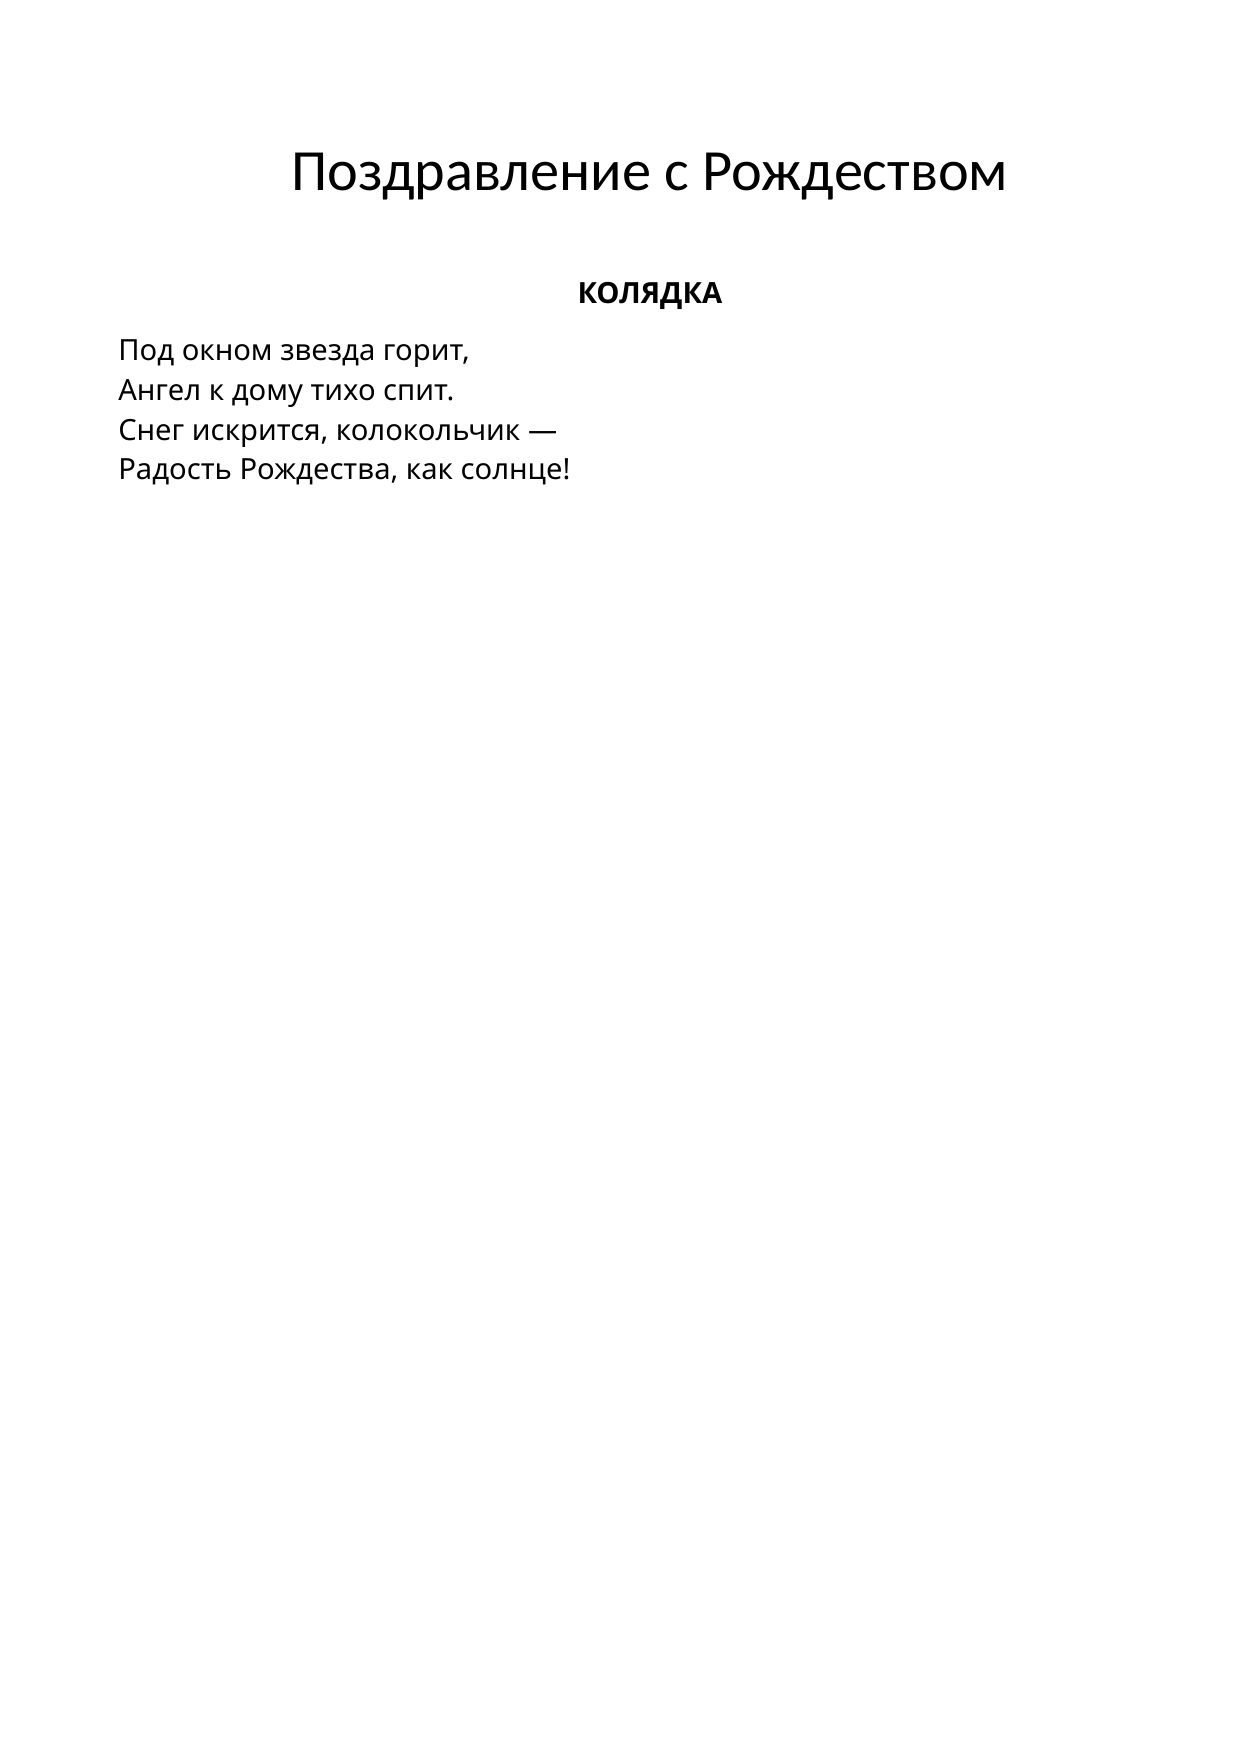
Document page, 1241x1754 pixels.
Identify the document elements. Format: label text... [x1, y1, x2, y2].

text Радость Рождества, как солнце! [118, 449, 1181, 488]
text Снег искрится, колокольчик — [118, 409, 1181, 449]
text Ангел к дому тихо спит. [118, 369, 1181, 409]
title КОЛЯДКА [118, 272, 1181, 312]
text Под окном звезда горит, [118, 329, 1181, 369]
